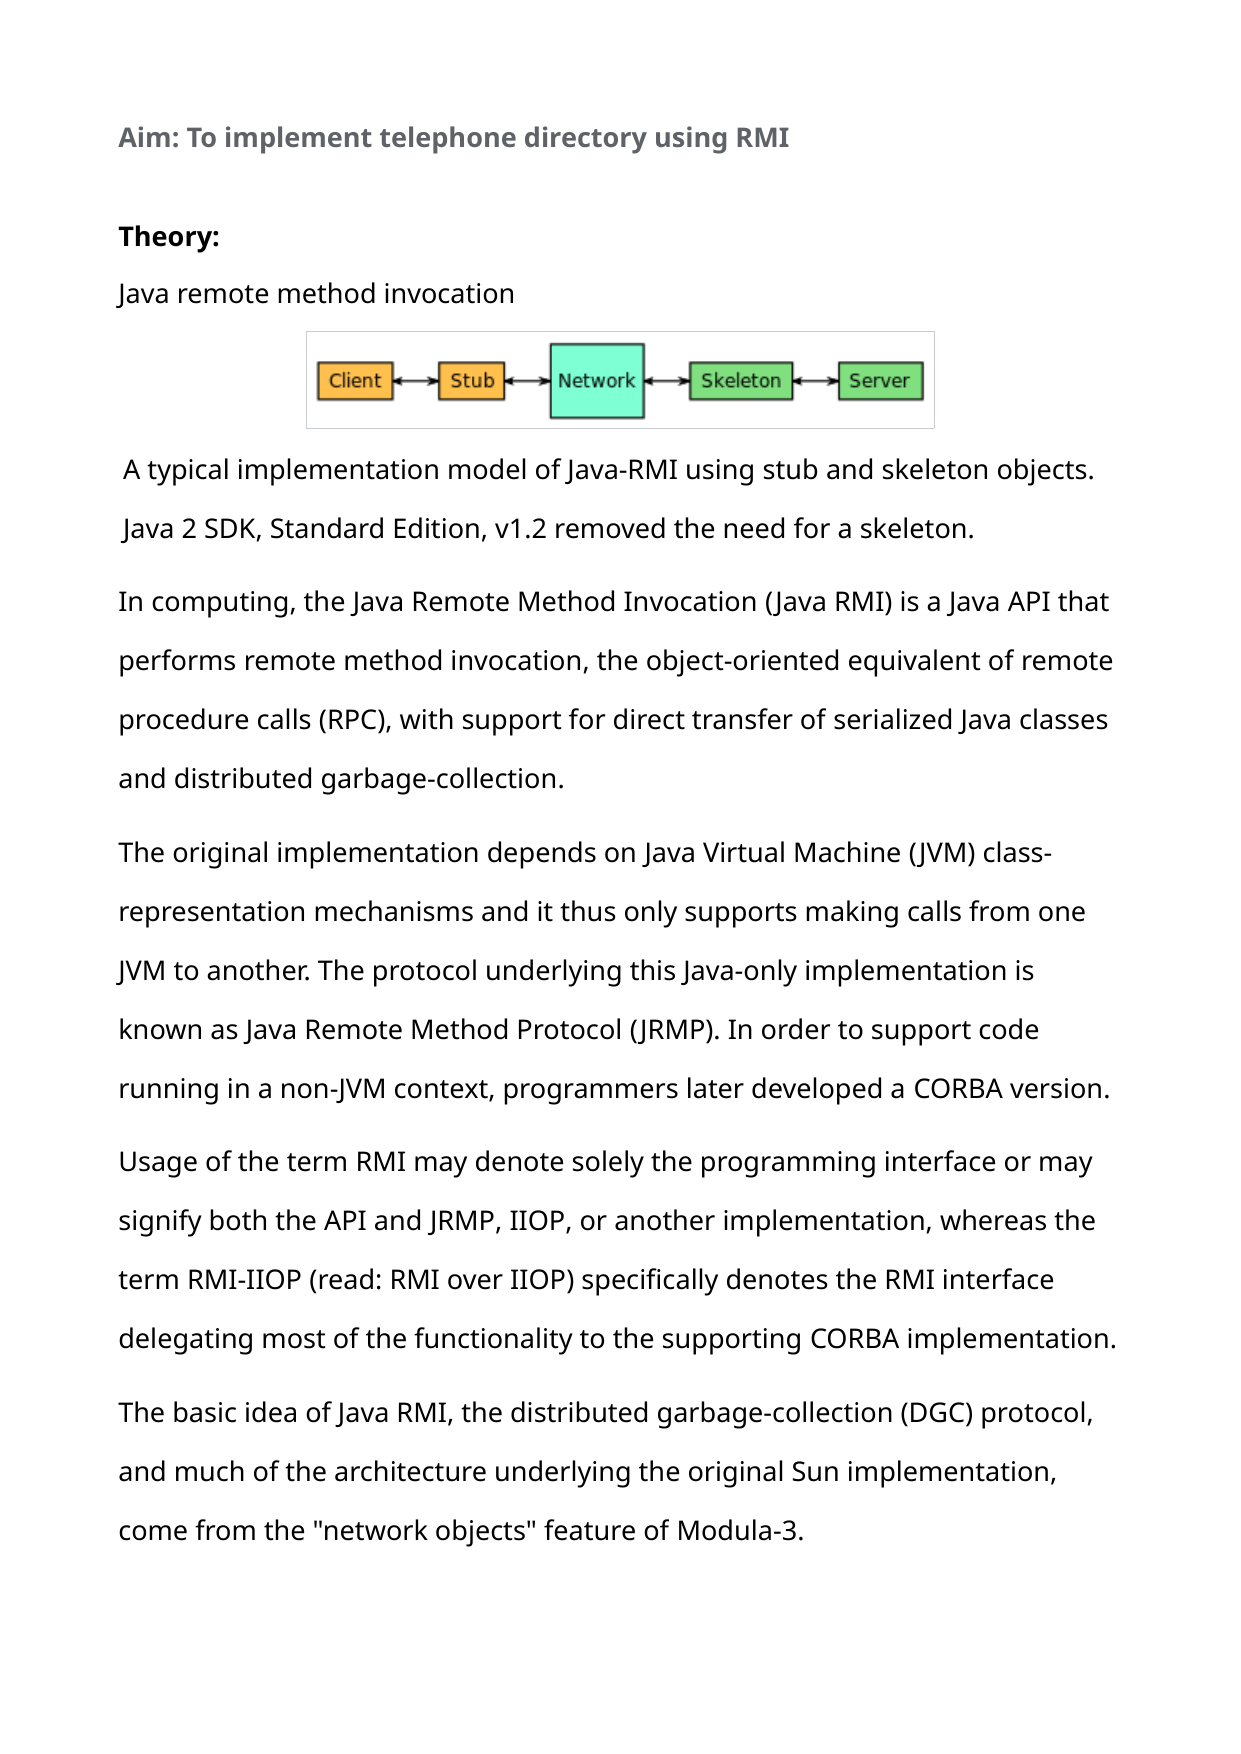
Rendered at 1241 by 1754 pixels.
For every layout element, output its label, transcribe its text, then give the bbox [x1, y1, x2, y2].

text The original implementation depends on Java Virtual Machine (JVM) class-representation mechanisms and it thus only supports making calls from one JVM to another. The protocol underlying this Java-only implementation is known as Java Remote Method Protocol (JRMP). In order to support code running in a non-JVM context, programmers later developed a CORBA version. [118, 833, 1122, 1106]
text The basic idea of Java RMI, the distributed garbage-collection (DGC) protocol, and much of the architecture underlying the original Sun implementation, come from the "network objects" feature of Modula-3. [118, 1393, 1122, 1548]
text Theory: [118, 217, 1122, 254]
text A typical implementation model of Java-RMI using stub and skeleton objects. Java 2 SDK, Standard Edition, v1.2 removed the need for a skeleton. [123, 450, 1122, 546]
text Usage of the term RMI may denote solely the programming interface or may signify both the API and JRMP, IIOP, or another implementation, whereas the term RMI-IIOP (read: RMI over IIOP) specifically denotes the RMI interface delegating most of the functionality to the supporting CORBA implementation. [118, 1143, 1122, 1356]
text Java remote method invocation [118, 274, 1122, 311]
text In computing, the Java Remote Method Invocation (Java RMI) is a Java API that performs remote method invocation, the object-oriented equivalent of remote procedure calls (RPC), with support for direct transfer of serialized Java classes and distributed garbage-collection. [118, 583, 1122, 797]
picture [309, 334, 932, 426]
text Aim: To implement telephone directory using RMI [118, 118, 1122, 197]
